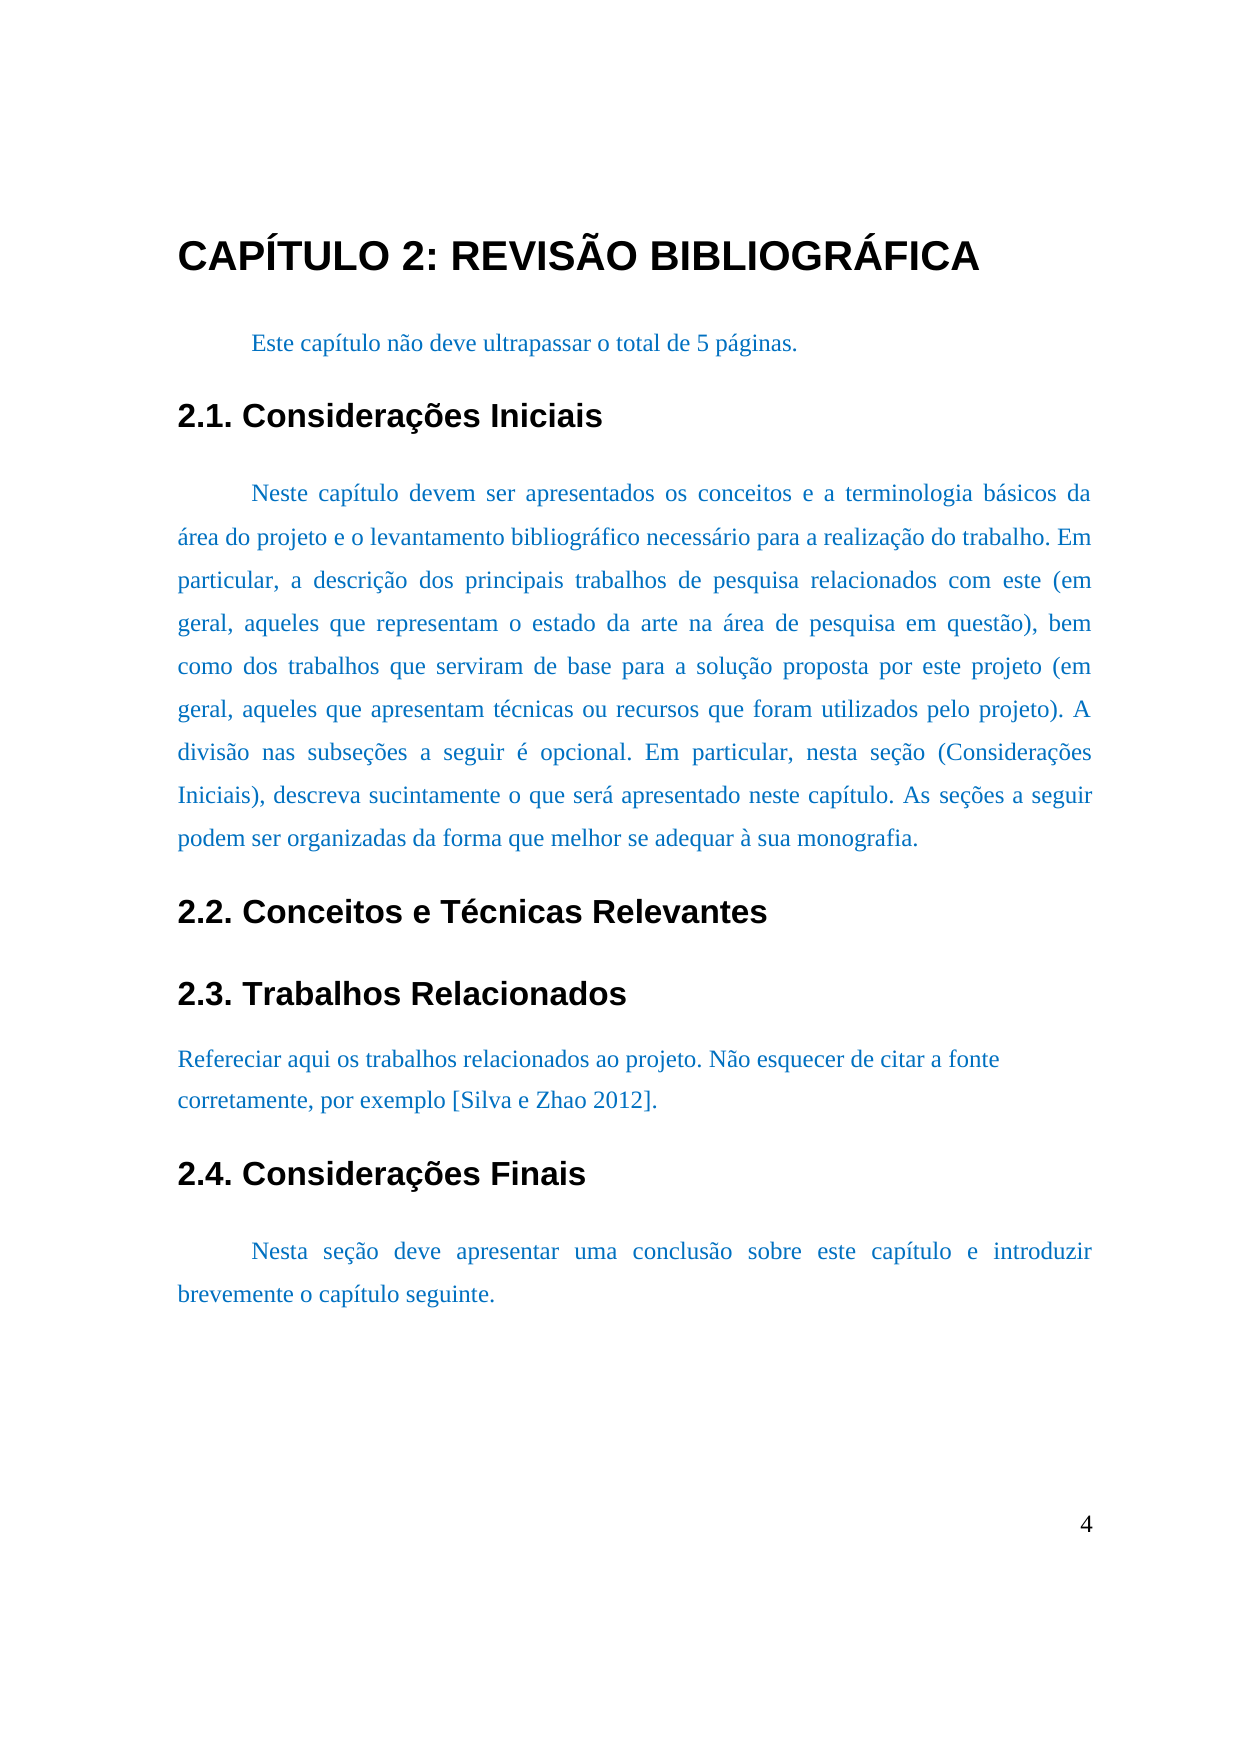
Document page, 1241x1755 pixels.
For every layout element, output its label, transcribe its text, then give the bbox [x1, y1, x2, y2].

subtitle 2.3. Trabalhos Relacionados [177, 974, 1093, 1013]
text Neste capítulo devem ser apresentados os conceitos e a terminologia básicos da área do projeto e o levantamento bibliográfico necessário para a realização do trabalho. Em particular, a descrição dos principais trabalhos de pesquisa relacionados com este (em geral, aqueles que representam o estado da arte na área de pesquisa em questão), bem como dos trabalhos que serviram de base para a solução proposta por este projeto (em geral, aqueles que apresentam técnicas ou recursos que foram utilizados pelo projeto). A divisão nas subseções a seguir é opcional. Em particular, nesta seção (Considerações Iniciais), descreva sucintamente o que será apresentado neste capítulo. As seções a seguir podem ser organizadas da forma que melhor se adequar à sua monografia. [177, 478, 1093, 852]
subtitle CAPÍTULO 2: REVISÃO BIBLIOGRÁFICA [177, 231, 1093, 279]
text Nesta seção deve apresentar uma conclusão sobre este capítulo e introduzir brevemente o capítulo seguinte. [177, 1236, 1093, 1308]
text Refereciar aqui os trabalhos relacionados ao projeto. Não esquecer de citar a fonte [177, 1044, 1093, 1073]
subtitle 2.4. Considerações Finais [177, 1154, 1093, 1192]
text corretamente, por exemplo [Silva e Zhao 2012]. [177, 1086, 1093, 1114]
subtitle 2.1. Considerações Iniciais [177, 396, 1093, 434]
subtitle 2.2. Conceitos e Técnicas Relevantes [177, 892, 1093, 930]
text Este capítulo não deve ultrapassar o total de 5 páginas. [177, 328, 1093, 357]
